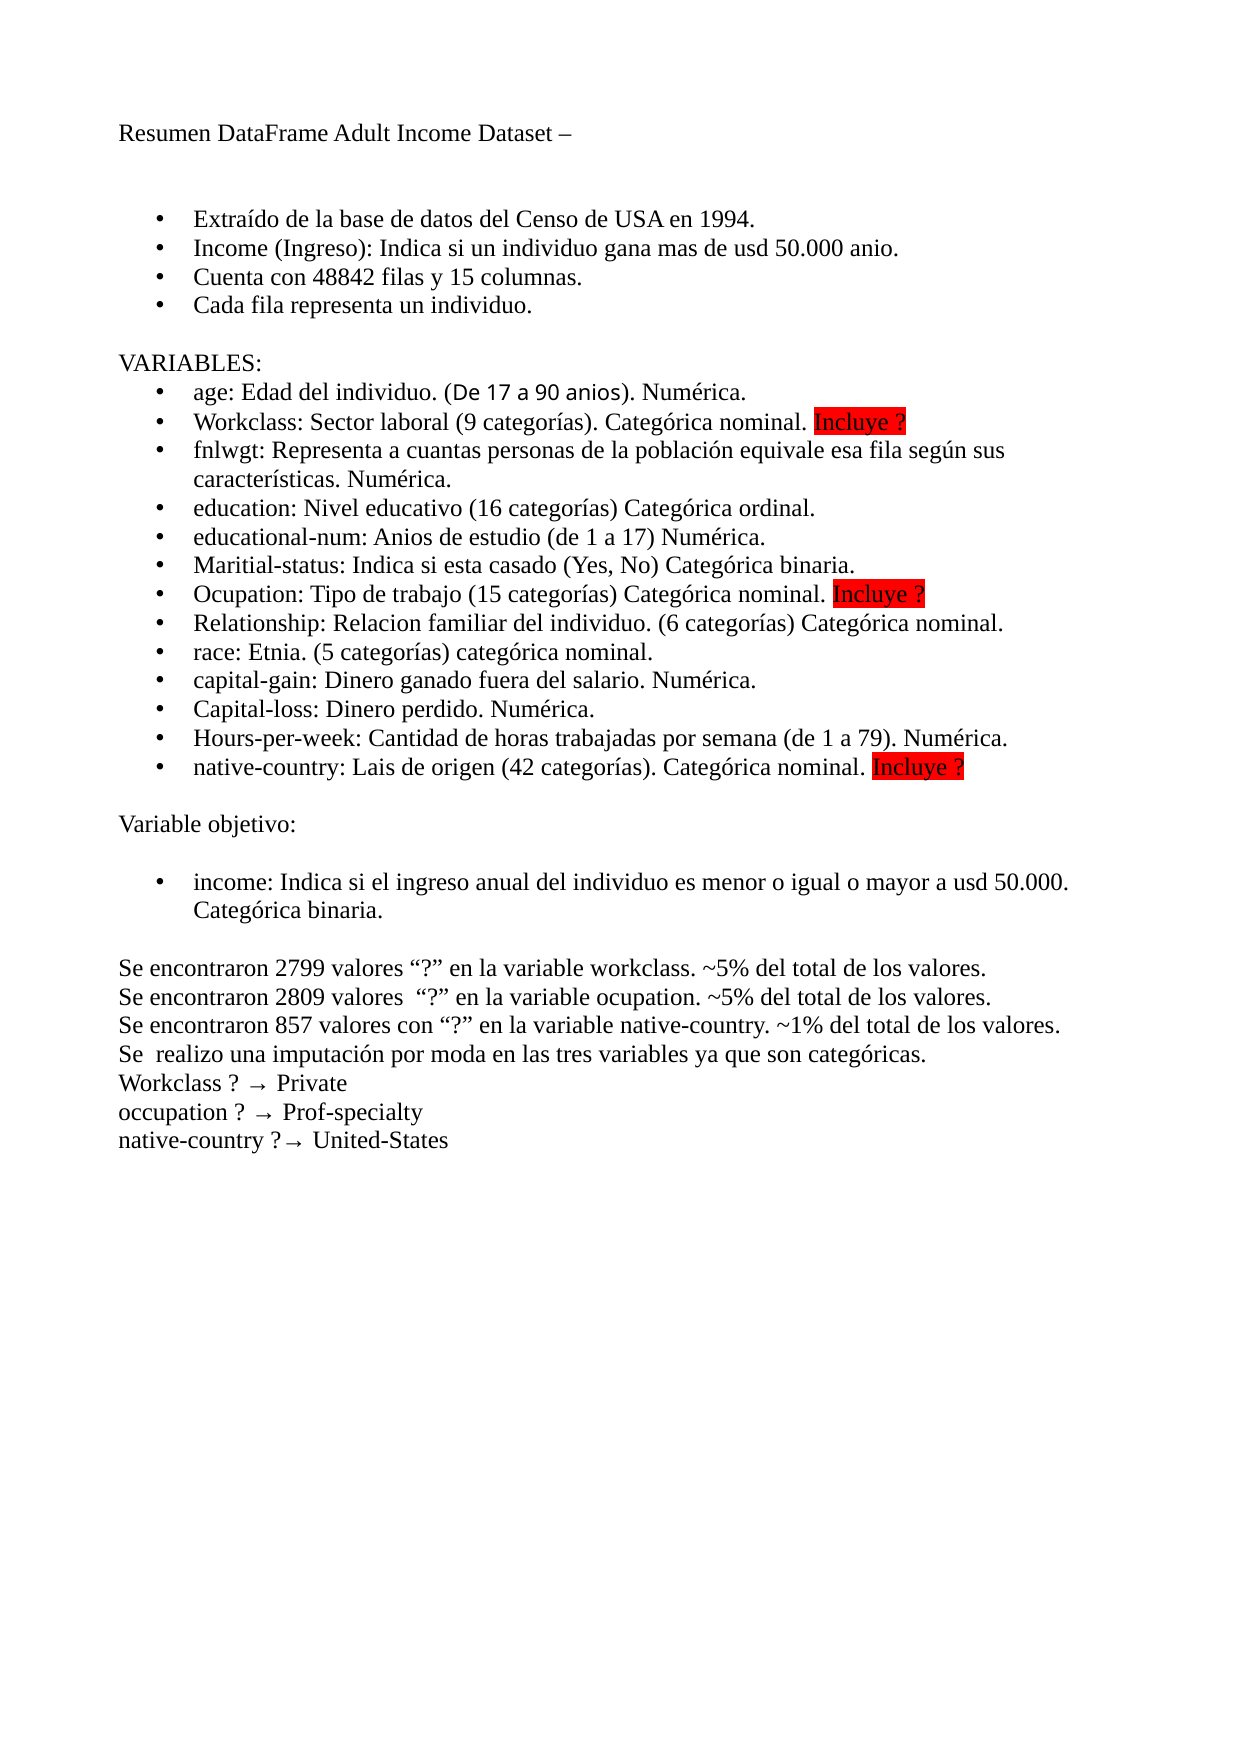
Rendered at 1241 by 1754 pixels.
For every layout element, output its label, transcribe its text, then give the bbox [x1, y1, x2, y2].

text Se encontraron 2799 valores “?” en la variable workclass. ~5% del total de los valores. [118, 953, 1122, 982]
list Ocupation: Tipo de trabajo (15 categorías) Categórica nominal. Incluye ? [156, 579, 1122, 608]
text occupation ? → Prof-specialty [118, 1097, 1122, 1125]
text Se encontraron 857 valores con “?” en la variable native-country. ~1% del total de los valores. [118, 1010, 1122, 1039]
list education: Nivel educativo (16 categorías) Categórica ordinal. [156, 493, 1122, 522]
text Se encontraron 2809 valores “?” en la variable ocupation. ~5% del total de los valores. [118, 982, 1122, 1010]
list Extraído de la base de datos del Censo de USA en 1994. [156, 204, 1122, 233]
list fnlwgt: Representa a cuantas personas de la población equivale esa fila según sus características. Numérica. [156, 435, 1122, 493]
text VARIABLES: [118, 348, 1122, 377]
text Resumen DataFrame Adult Income Dataset – [118, 118, 1122, 147]
list Hours-per-week: Cantidad de horas trabajadas por semana (de 1 a 79). Numérica. [156, 723, 1122, 752]
list Cada fila representa un individuo. [156, 291, 1122, 319]
list educational-num: Anios de estudio (de 1 a 17) Numérica. [156, 522, 1122, 550]
list capital-gain: Dinero ganado fuera del salario. Numérica. [156, 665, 1122, 694]
list Workclass: Sector laboral (9 categorías). Categórica nominal. Incluye ? [156, 407, 1122, 435]
list Relationship: Relacion familiar del individuo. (6 categorías) Categórica nominal. [156, 608, 1122, 637]
text Workclass ? → Private [118, 1068, 1122, 1097]
list Capital-loss: Dinero perdido. Numérica. [156, 694, 1122, 723]
list age: Edad del individuo. (De 17 a 90 anios). Numérica. [156, 377, 1122, 407]
text Variable objetivo: [118, 809, 1122, 838]
list income: Indica si el ingreso anual del individuo es menor o igual o mayor a usd 50.000. Categórica binaria. [156, 867, 1122, 924]
list Maritial-status: Indica si esta casado (Yes, No) Categórica binaria. [156, 550, 1122, 579]
text native-country ?→ United-States [118, 1125, 1122, 1154]
list Income (Ingreso): Indica si un individuo gana mas de usd 50.000 anio. [156, 233, 1122, 262]
list native-country: Lais de origen (42 categorías). Categórica nominal. Incluye ? [156, 752, 1122, 780]
list race: Etnia. (5 categorías) categórica nominal. [156, 637, 1122, 665]
list Cuenta con 48842 filas y 15 columnas. [156, 262, 1122, 291]
text Se realizo una imputación por moda en las tres variables ya que son categóricas. [118, 1039, 1122, 1068]
